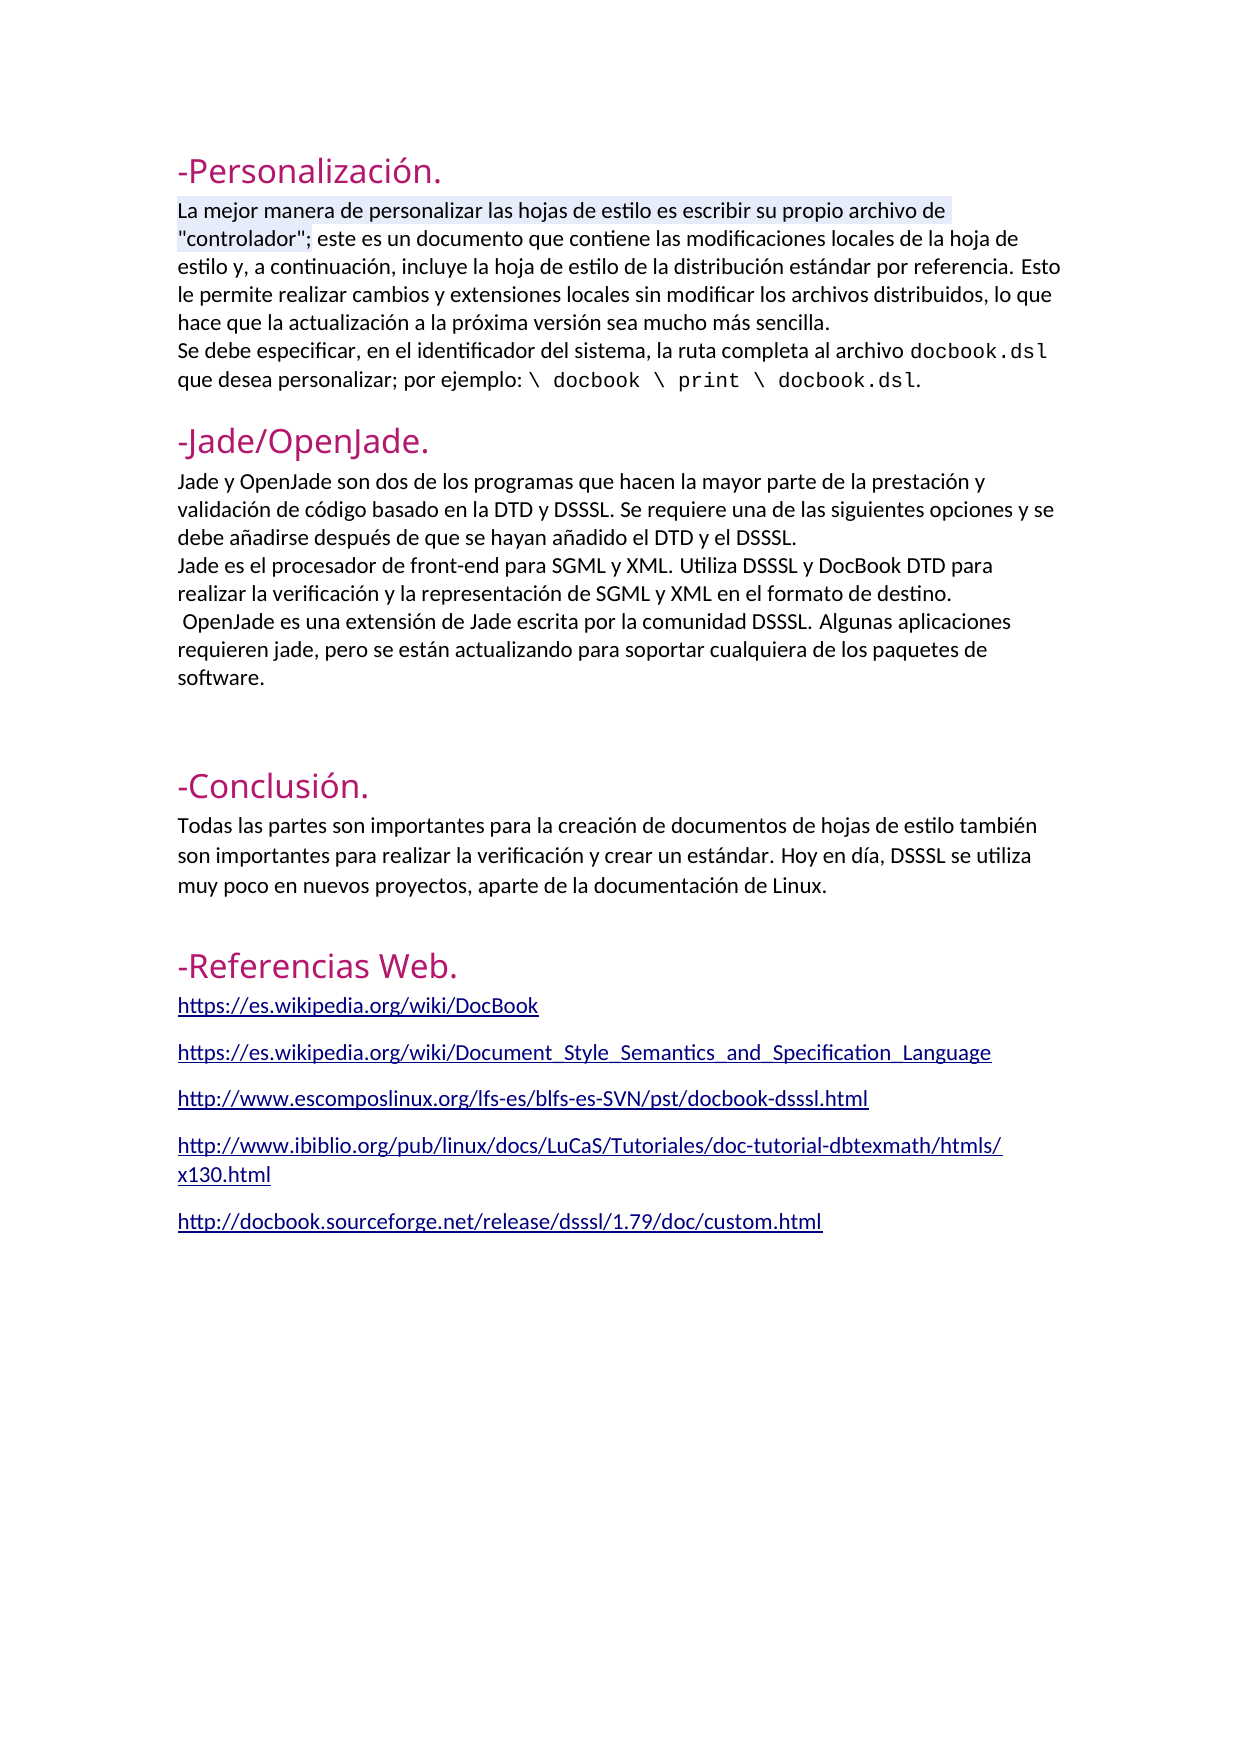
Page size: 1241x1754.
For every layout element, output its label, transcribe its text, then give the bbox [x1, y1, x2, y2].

text http://docbook.sourceforge.net/release/dsssl/1.79/doc/custom.html [177, 1207, 1063, 1235]
text https://es.wikipedia.org/wiki/Document_Style_Semantics_and_Specification_Language [177, 1038, 1063, 1066]
subtitle -Referencias Web. [177, 942, 1063, 988]
subtitle -Personalización. [177, 148, 1063, 193]
text OpenJade es una extensión de Jade escrita por la comunidad DSSSL. Algunas aplicaciones requieren jade, pero se están actualizando para soportar cualquiera de los paquetes de software. [177, 607, 1063, 691]
subtitle -Conclusión. [177, 763, 1063, 808]
text Todas las partes son importantes para la creación de documentos de hojas de estilo también son importantes para realizar la verificación y crear un estándar. Hoy en día, DSSSL se utiliza muy poco en nuevos proyectos, aparte de la documentación de Linux. [177, 811, 1063, 899]
text Se debe especificar, en el identificador del sistema, la ruta completa al archivo docbook.dsl que desea personalizar; por ejemplo: \ docbook \ print \ docbook.dsl. [177, 336, 1063, 393]
text https://es.wikipedia.org/wiki/DocBook [177, 991, 1063, 1019]
text Jade y OpenJade son dos de los programas que hacen la mayor parte de la prestación y validación de código basado en la DTD y DSSSL. Se requiere una de las siguientes opciones y se debe añadirse después de que se hayan añadido el DTD y el DSSSL. [177, 467, 1063, 551]
text La mejor manera de personalizar las hojas de estilo es escribir su propio archivo de "controlador"; este es un documento que contiene las modificaciones locales de la hoja de estilo y, a continuación, incluye la hoja de estilo de la distribución estándar por referencia. Esto le permite realizar cambios y extensiones locales sin modificar los archivos distribuidos, lo que hace que la actualización a la próxima versión sea mucho más sencilla. [177, 196, 1063, 336]
subtitle -Jade/OpenJade. [177, 418, 1063, 464]
text http://www.escomposlinux.org/lfs-es/blfs-es-SVN/pst/docbook-dsssl.html [177, 1084, 1063, 1112]
text http://www.ibiblio.org/pub/linux/docs/LuCaS/Tutoriales/doc-tutorial-dbtexmath/htmls/x130.html [177, 1131, 1063, 1189]
text Jade es el procesador de front-end para SGML y XML. Utiliza DSSSL y DocBook DTD para realizar la verificación y la representación de SGML y XML en el formato de destino. [177, 551, 1063, 607]
